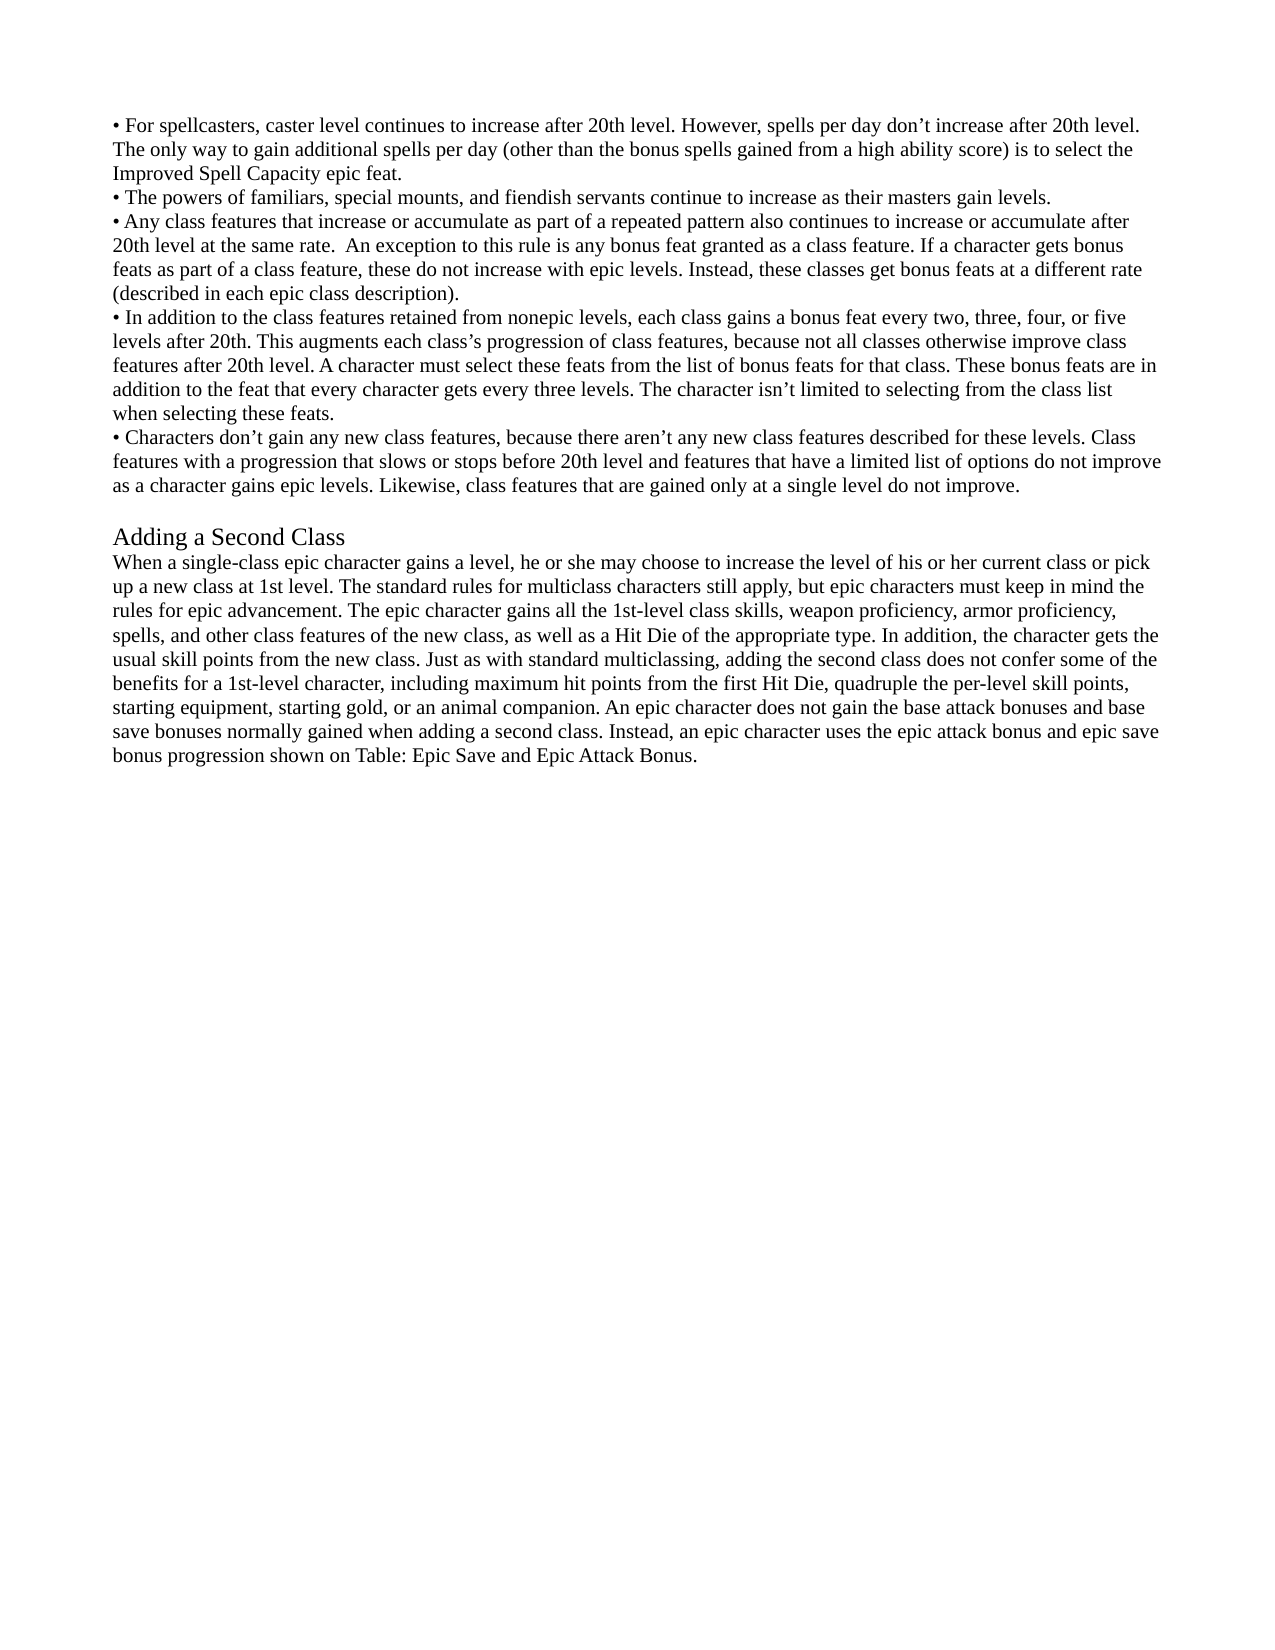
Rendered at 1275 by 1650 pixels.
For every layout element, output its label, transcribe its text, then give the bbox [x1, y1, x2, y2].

text • The powers of familiars, special mounts, and fiendish servants continue to increase as their masters gain levels. [112, 185, 1162, 209]
text • For spellcasters, caster level continues to increase after 20th level. However, spells per day don’t increase after 20th level. The only way to gain additional spells per day (other than the bonus spells gained from a high ability score) is to select the Improved Spell Capacity epic feat. [112, 112, 1162, 185]
text When a single-class epic character gains a level, he or she may choose to increase the level of his or her current class or pick up a new class at 1st level. The standard rules for multiclass characters still apply, but epic characters must keep in mind the rules for epic advancement. The epic character gains all the 1st-level class skills, weapon proficiency, armor proficiency, spells, and other class features of the new class, as well as a Hit Die of the appropriate type. In addition, the character gets the usual skill points from the new class. Just as with standard multiclassing, adding the second class does not confer some of the benefits for a 1st-level character, including maximum hit points from the first Hit Die, quadruple the per-level skill points, starting equipment, starting gold, or an animal companion. An epic character does not gain the base attack bonuses and base save bonuses normally gained when adding a second class. Instead, an epic character uses the epic attack bonus and epic save bonus progression shown on Table: Epic Save and Epic Attack Bonus. [112, 550, 1162, 767]
text • In addition to the class features retained from nonepic levels, each class gains a bonus feat every two, three, four, or five levels after 20th. This augments each class’s progression of class features, because not all classes otherwise improve class features after 20th level. A character must select these feats from the list of bonus feats for that class. These bonus feats are in addition to the feat that every character gets every three levels. The character isn’t limited to selecting from the class list when selecting these feats. [112, 305, 1162, 425]
text • Characters don’t gain any new class features, because there aren’t any new class features described for these levels. Class features with a progression that slows or stops before 20th level and features that have a limited list of options do not improve as a character gains epic levels. Likewise, class features that are gained only at a single level do not improve. [112, 425, 1162, 497]
text • Any class features that increase or accumulate as part of a repeated pattern also continues to increase or accumulate after 20th level at the same rate. An exception to this rule is any bonus feat granted as a class feature. If a character gets bonus feats as part of a class feature, these do not increase with epic levels. Instead, these classes get bonus feats at a different rate (described in each epic class description). [112, 209, 1162, 305]
subtitle Adding a Second Class [112, 522, 1162, 550]
